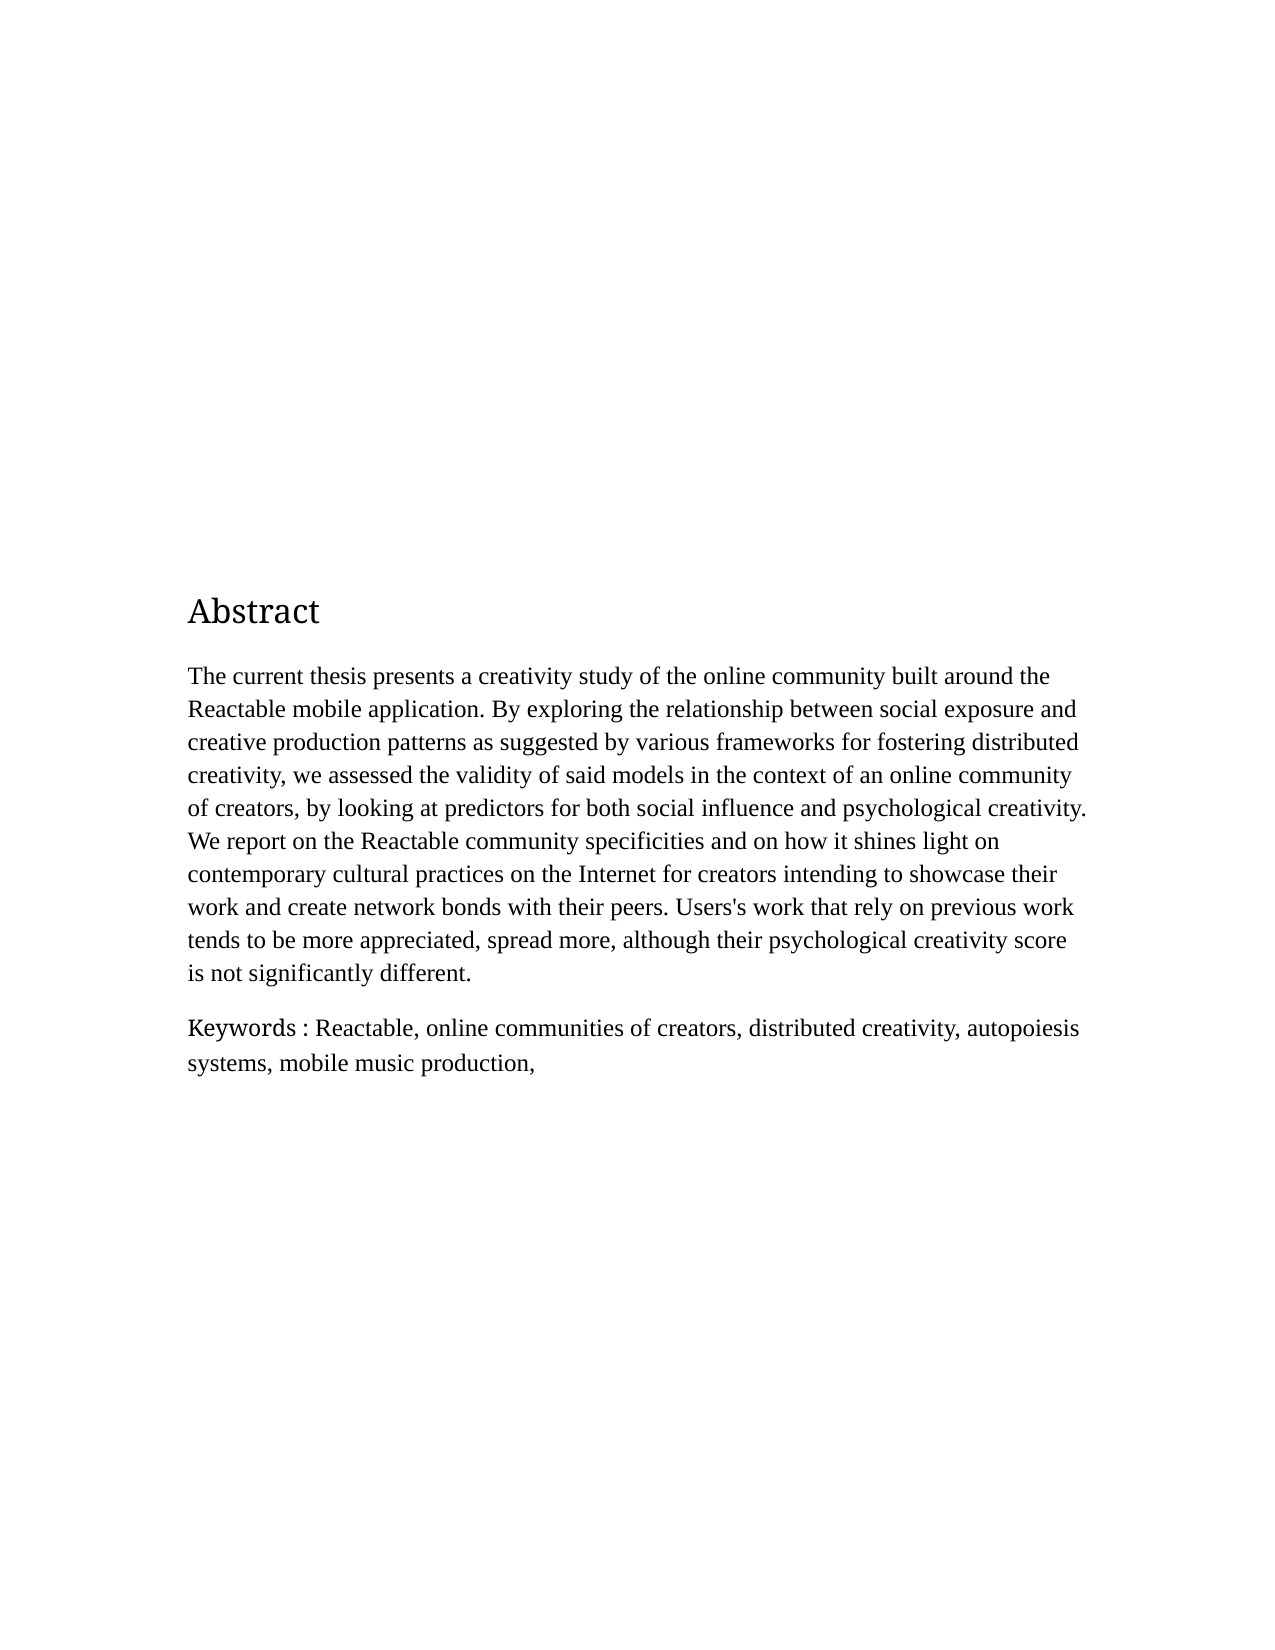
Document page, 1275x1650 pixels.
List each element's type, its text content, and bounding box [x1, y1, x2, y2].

text The current thesis presents a creativity study of the online community built around the Reactable mobile application. By exploring the relationship between social exposure and creative production patterns as suggested by various frameworks for fostering distributed creativity, we assessed the validity of said models in the context of an online community of creators, by looking at predictors for both social influence and psychological creativity. We report on the Reactable community specificities and on how it shines light on contemporary cultural practices on the Internet for creators intending to showcase their work and create network bonds with their peers. Users's work that rely on previous work tends to be more appreciated, spread more, although their psychological creativity score is not significantly different. [187, 661, 1087, 987]
text Abstract [187, 588, 1087, 633]
text Keywords : Reactable, online communities of creators, distributed creativity, autopoiesis systems, mobile music production, [187, 1012, 1087, 1076]
